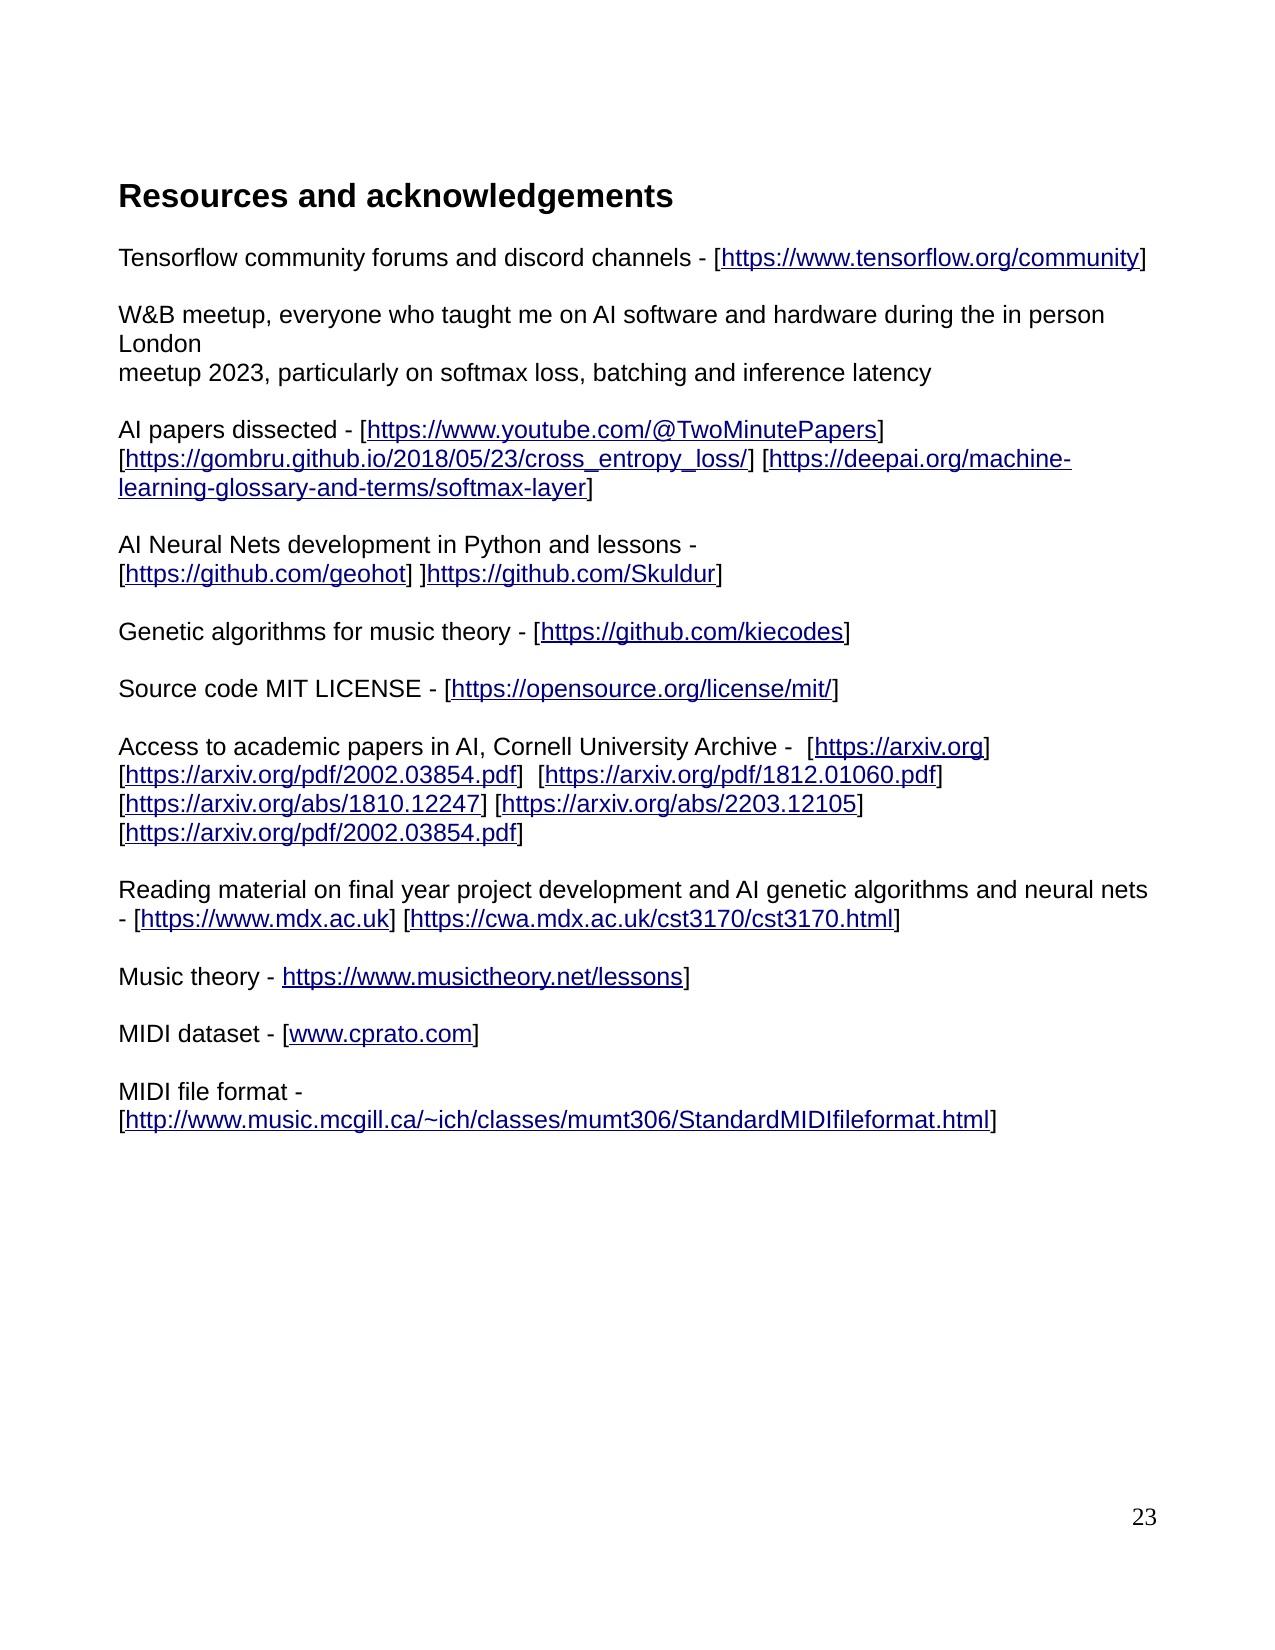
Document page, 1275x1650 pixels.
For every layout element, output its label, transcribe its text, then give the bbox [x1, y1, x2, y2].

text Resources and acknowledgements [118, 176, 1157, 214]
text W&B meetup, everyone who taught me on AI software and hardware during the in person London [118, 300, 1157, 358]
text Music theory - https://www.musictheory.net/lessons] [118, 962, 1157, 990]
text MIDI file format - [http://www.music.mcgill.ca/~ich/classes/mumt306/StandardMIDIfileformat.html] [118, 1077, 1157, 1134]
text meetup 2023, particularly on softmax loss, batching and inference latency [118, 358, 1157, 387]
text Access to academic papers in AI, Cornell University Archive - [https://arxiv.org] [118, 732, 1157, 760]
text [https://arxiv.org/pdf/2002.03854.pdf] [https://arxiv.org/pdf/1812.01060.pdf] [https://arxiv.org/abs/1810.12247] [https://arxiv.org/abs/2203.12105] [https://arxiv.org/pdf/2002.03854.pdf] [118, 760, 1157, 847]
text MIDI dataset - [www.cprato.com] [118, 1019, 1157, 1048]
text Reading material on final year project development and AI genetic algorithms and neural nets - [https://www.mdx.ac.uk] [https://cwa.mdx.ac.uk/cst3170/cst3170.html] [118, 875, 1157, 933]
text Tensorflow community forums and discord channels - [https://www.tensorflow.org/community] [118, 243, 1157, 272]
text Source code MIT LICENSE - [https://opensource.org/license/mit/] [118, 674, 1157, 703]
text Genetic algorithms for music theory - [https://github.com/kiecodes] [118, 617, 1157, 645]
text AI papers dissected - [https://www.youtube.com/@TwoMinutePapers] [https://gombru.github.io/2018/05/23/cross_entropy_loss/] [https://deepai.org/machine-learning-glossary-and-terms/softmax-layer] [118, 415, 1157, 502]
text AI Neural Nets development in Python and lessons - [https://github.com/geohot] ]https://github.com/Skuldur] [118, 530, 1157, 588]
